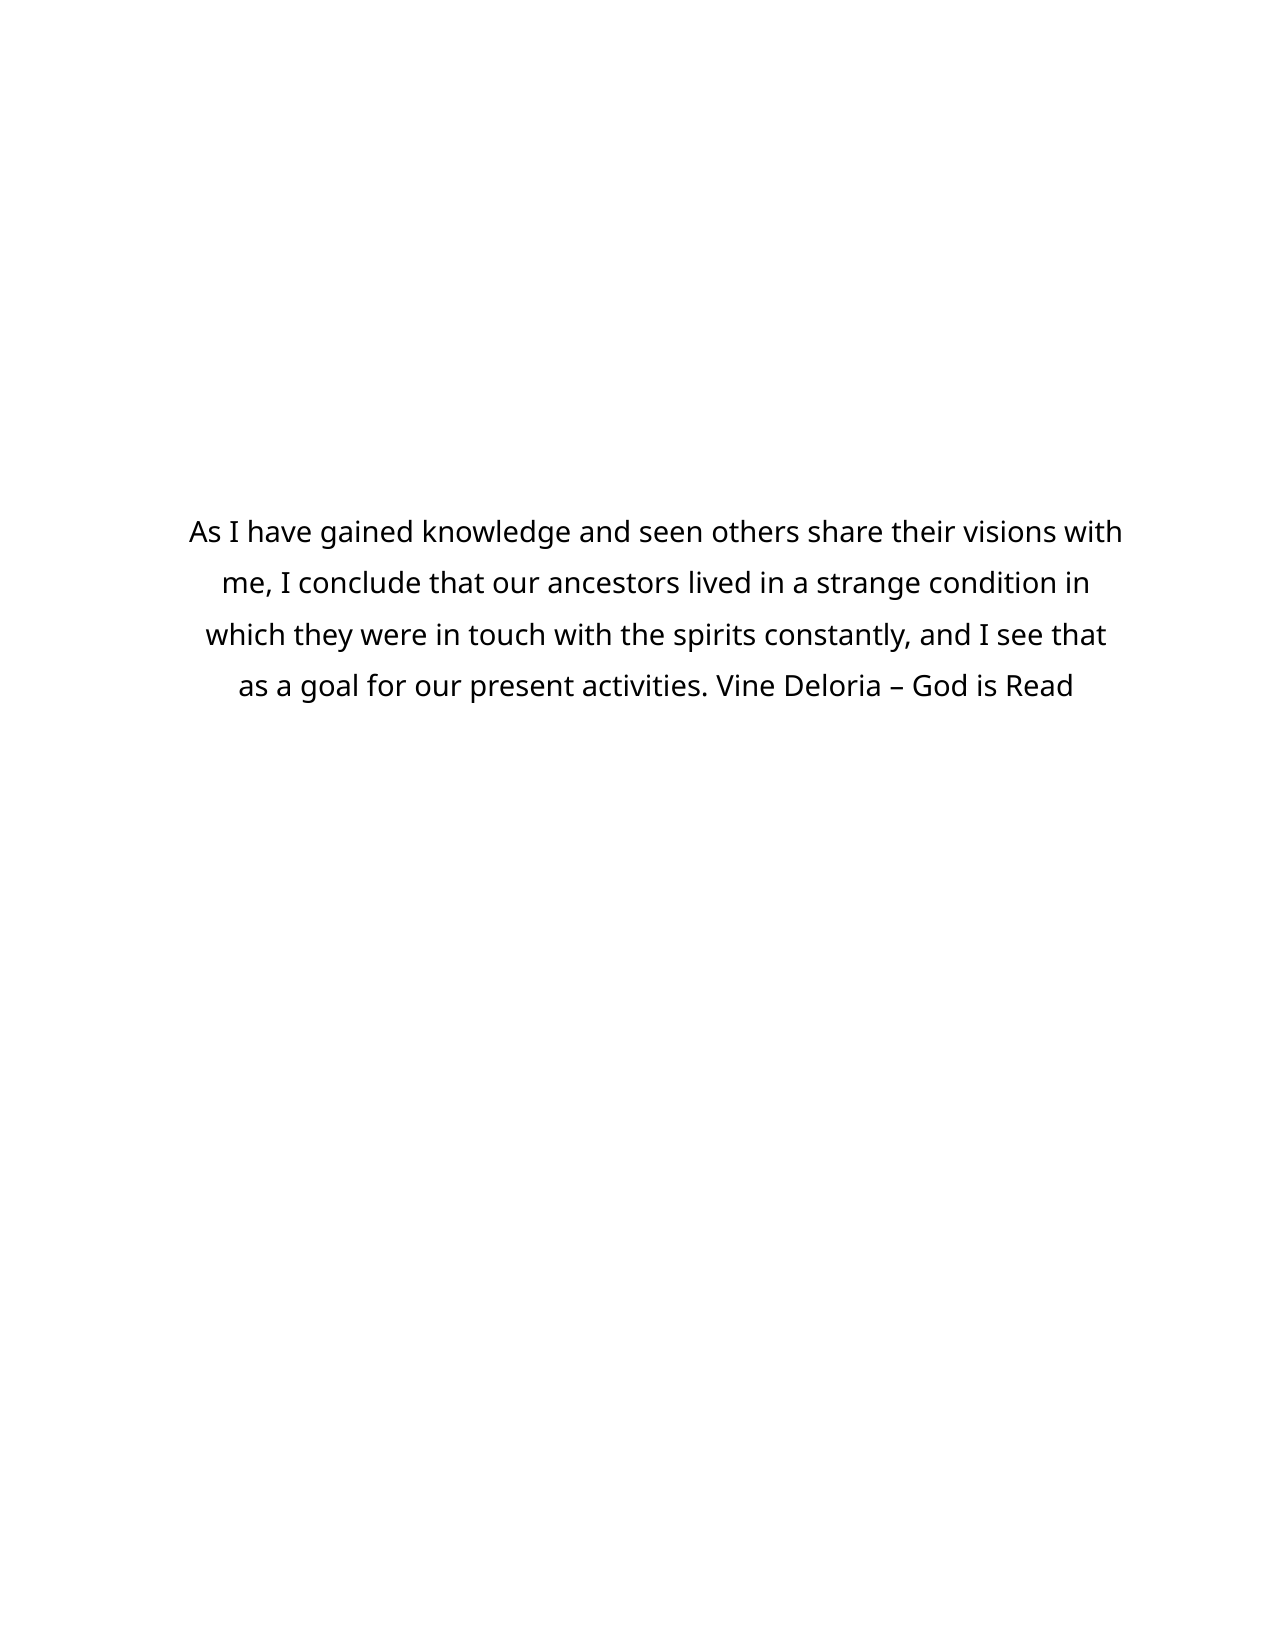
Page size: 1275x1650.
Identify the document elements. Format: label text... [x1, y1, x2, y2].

text As I have gained knowledge and seen others share their visions with me, I conclude that our ancestors lived in a strange condition in which they were in touch with the spirits constantly, and I see that as a goal for our present activities. Vine Deloria – God is Read [187, 511, 1125, 705]
